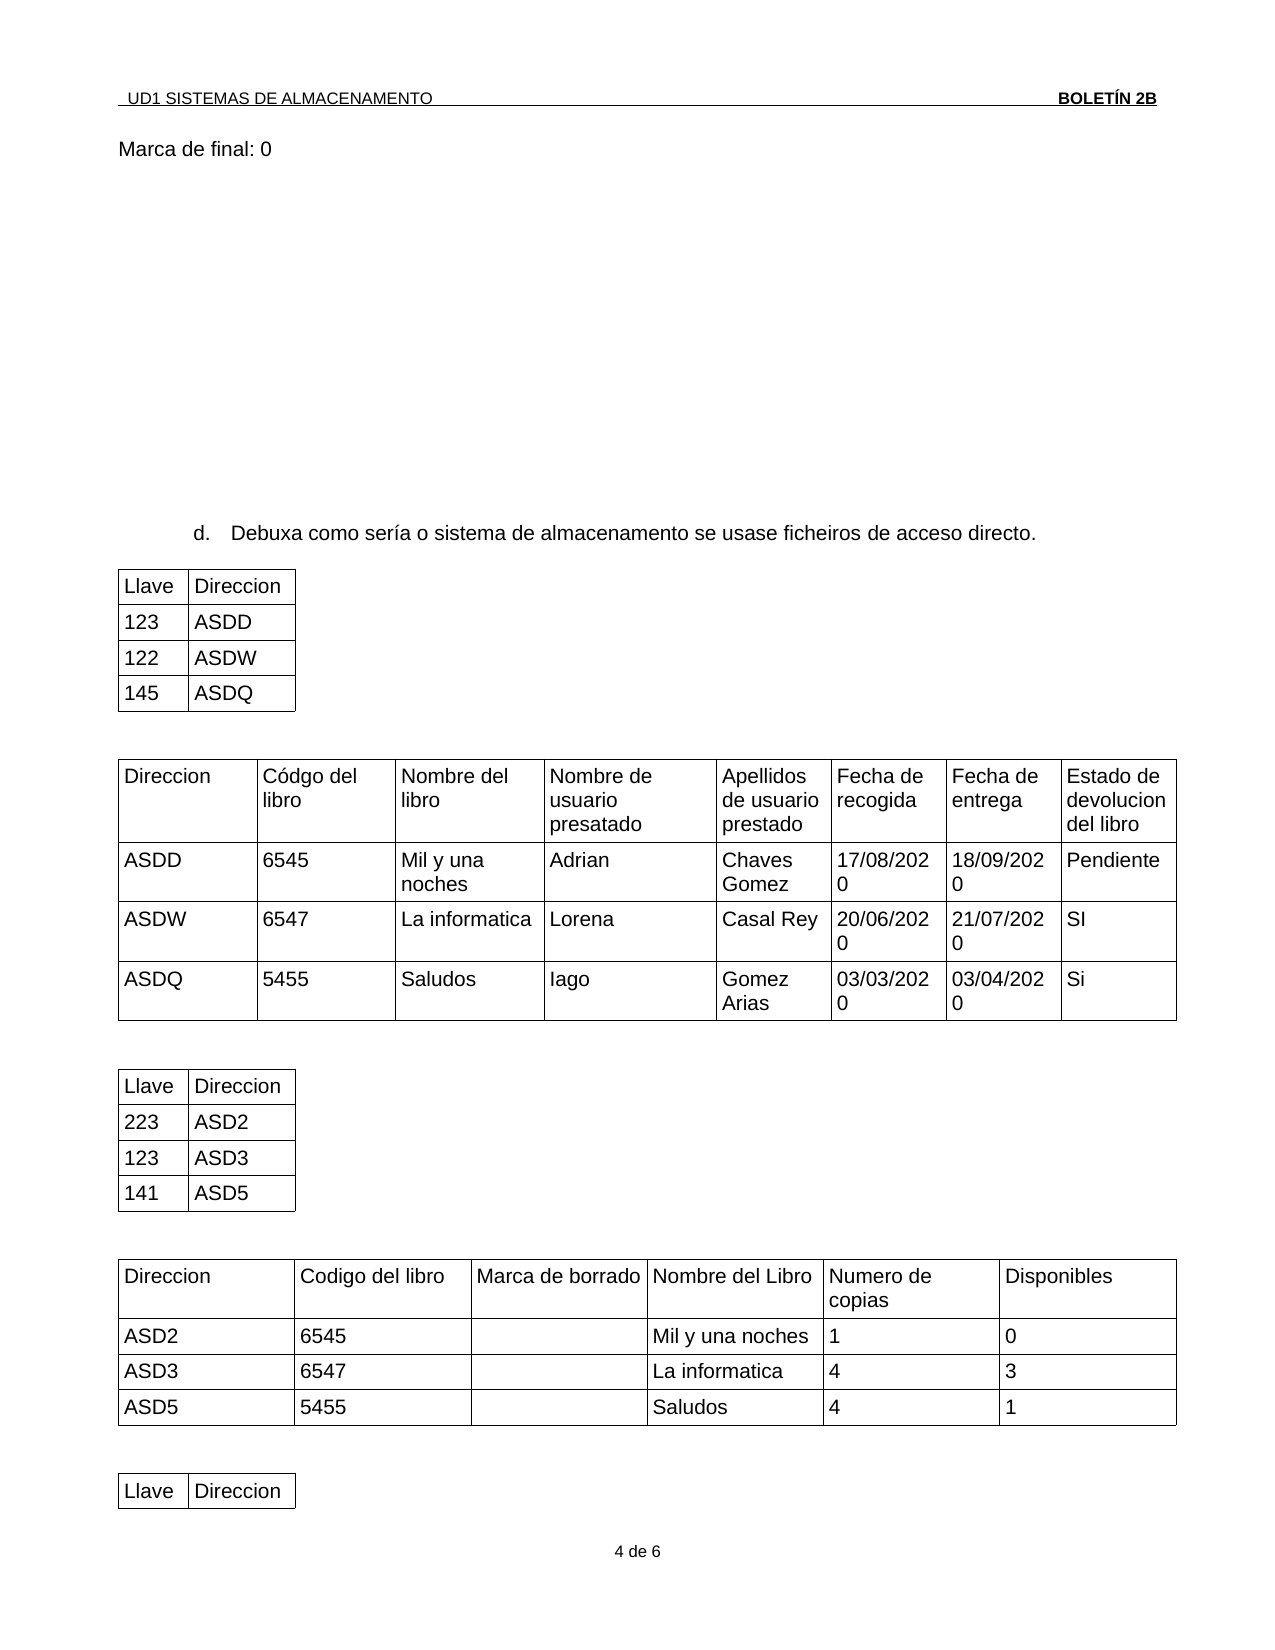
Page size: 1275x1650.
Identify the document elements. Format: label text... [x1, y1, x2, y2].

list Debuxa como sería o sistema de almacenamento se usase ficheiros de acceso directo. [193, 521, 1176, 544]
table_cell ASDQ [189, 676, 295, 711]
table_cell 141 [119, 1176, 188, 1211]
table_cell SI [1062, 902, 1176, 961]
table_cell 6547 [295, 1355, 471, 1389]
table_cell 4 [824, 1355, 999, 1389]
table_cell Iago [545, 962, 716, 1020]
table_header Llave [119, 570, 188, 604]
table_header Apellidos de usuario prestado [717, 760, 831, 842]
table_header Nombre del Libro [648, 1260, 823, 1318]
table_cell ASDD [189, 605, 295, 639]
table_cell 5455 [295, 1390, 471, 1424]
table_cell La informatica [396, 902, 544, 961]
table_cell ASDD [119, 843, 257, 901]
table_header Direccion [189, 1070, 295, 1104]
table_cell Adrian [545, 843, 716, 901]
table_cell [472, 1390, 647, 1424]
table_cell 3 [1000, 1355, 1176, 1389]
table_cell ASDW [119, 902, 257, 961]
table_cell 03/04/2020 [947, 962, 1061, 1020]
table_cell 6547 [258, 902, 395, 961]
table_header Marca de borrado [472, 1260, 647, 1318]
table_header Estado de devolucion del libro [1062, 760, 1176, 842]
table_cell 122 [119, 641, 188, 675]
table_cell Si [1062, 962, 1176, 1020]
table_cell 6545 [258, 843, 395, 901]
table_cell ASD3 [189, 1141, 295, 1175]
table_cell 21/07/2020 [947, 902, 1061, 961]
table_cell 223 [119, 1105, 188, 1139]
table_header Nombre del libro [396, 760, 544, 842]
table_cell 03/03/2020 [832, 962, 946, 1020]
table_cell Pendiente [1062, 843, 1176, 901]
table_header Direccion [119, 1260, 294, 1318]
table_cell 145 [119, 676, 188, 711]
table_cell 123 [119, 1141, 188, 1175]
table_cell 20/06/2020 [832, 902, 946, 961]
table_header Códgo del libro [258, 760, 395, 842]
table_cell ASDW [189, 641, 295, 675]
table_header Fecha de recogida [832, 760, 946, 842]
table_cell 4 [824, 1390, 999, 1424]
table_cell 1 [824, 1319, 999, 1353]
table_cell 1 [1000, 1390, 1176, 1424]
table_cell Casal Rey [717, 902, 831, 961]
table_header Disponibles [1000, 1260, 1176, 1318]
table_header Numero de copias [824, 1260, 999, 1318]
table_cell ASD5 [189, 1176, 295, 1211]
table_cell ASD3 [119, 1355, 294, 1389]
table_header Fecha de entrega [947, 760, 1061, 842]
table_header Codigo del libro [295, 1260, 471, 1318]
text Marca de final: 0 [118, 137, 1176, 161]
table_cell 123 [119, 605, 188, 639]
table_header Llave [119, 1474, 188, 1508]
table_header Llave [119, 1070, 188, 1104]
table_cell La informatica [648, 1355, 823, 1389]
table_cell ASDQ [119, 962, 257, 1020]
table_cell Gomez Arias [717, 962, 831, 1020]
table_header Direccion [189, 1474, 295, 1508]
table_header Direccion [189, 570, 295, 604]
table_cell Saludos [396, 962, 544, 1020]
table_cell 5455 [258, 962, 395, 1020]
table_cell Lorena [545, 902, 716, 961]
table_cell 6545 [295, 1319, 471, 1353]
table_cell ASD2 [189, 1105, 295, 1139]
table_header Nombre de usuario presatado [545, 760, 716, 842]
table_cell Saludos [648, 1390, 823, 1424]
table_cell [472, 1319, 647, 1353]
table_cell ASD5 [119, 1390, 294, 1424]
table_cell Mil y una noches [396, 843, 544, 901]
table_cell 17/08/2020 [832, 843, 946, 901]
table_header Direccion [119, 760, 257, 842]
table_cell Chaves Gomez [717, 843, 831, 901]
table_cell Mil y una noches [648, 1319, 823, 1353]
table_cell 18/09/2020 [947, 843, 1061, 901]
table_cell 0 [1000, 1319, 1176, 1353]
table_cell ASD2 [119, 1319, 294, 1353]
table_cell [472, 1355, 647, 1389]
